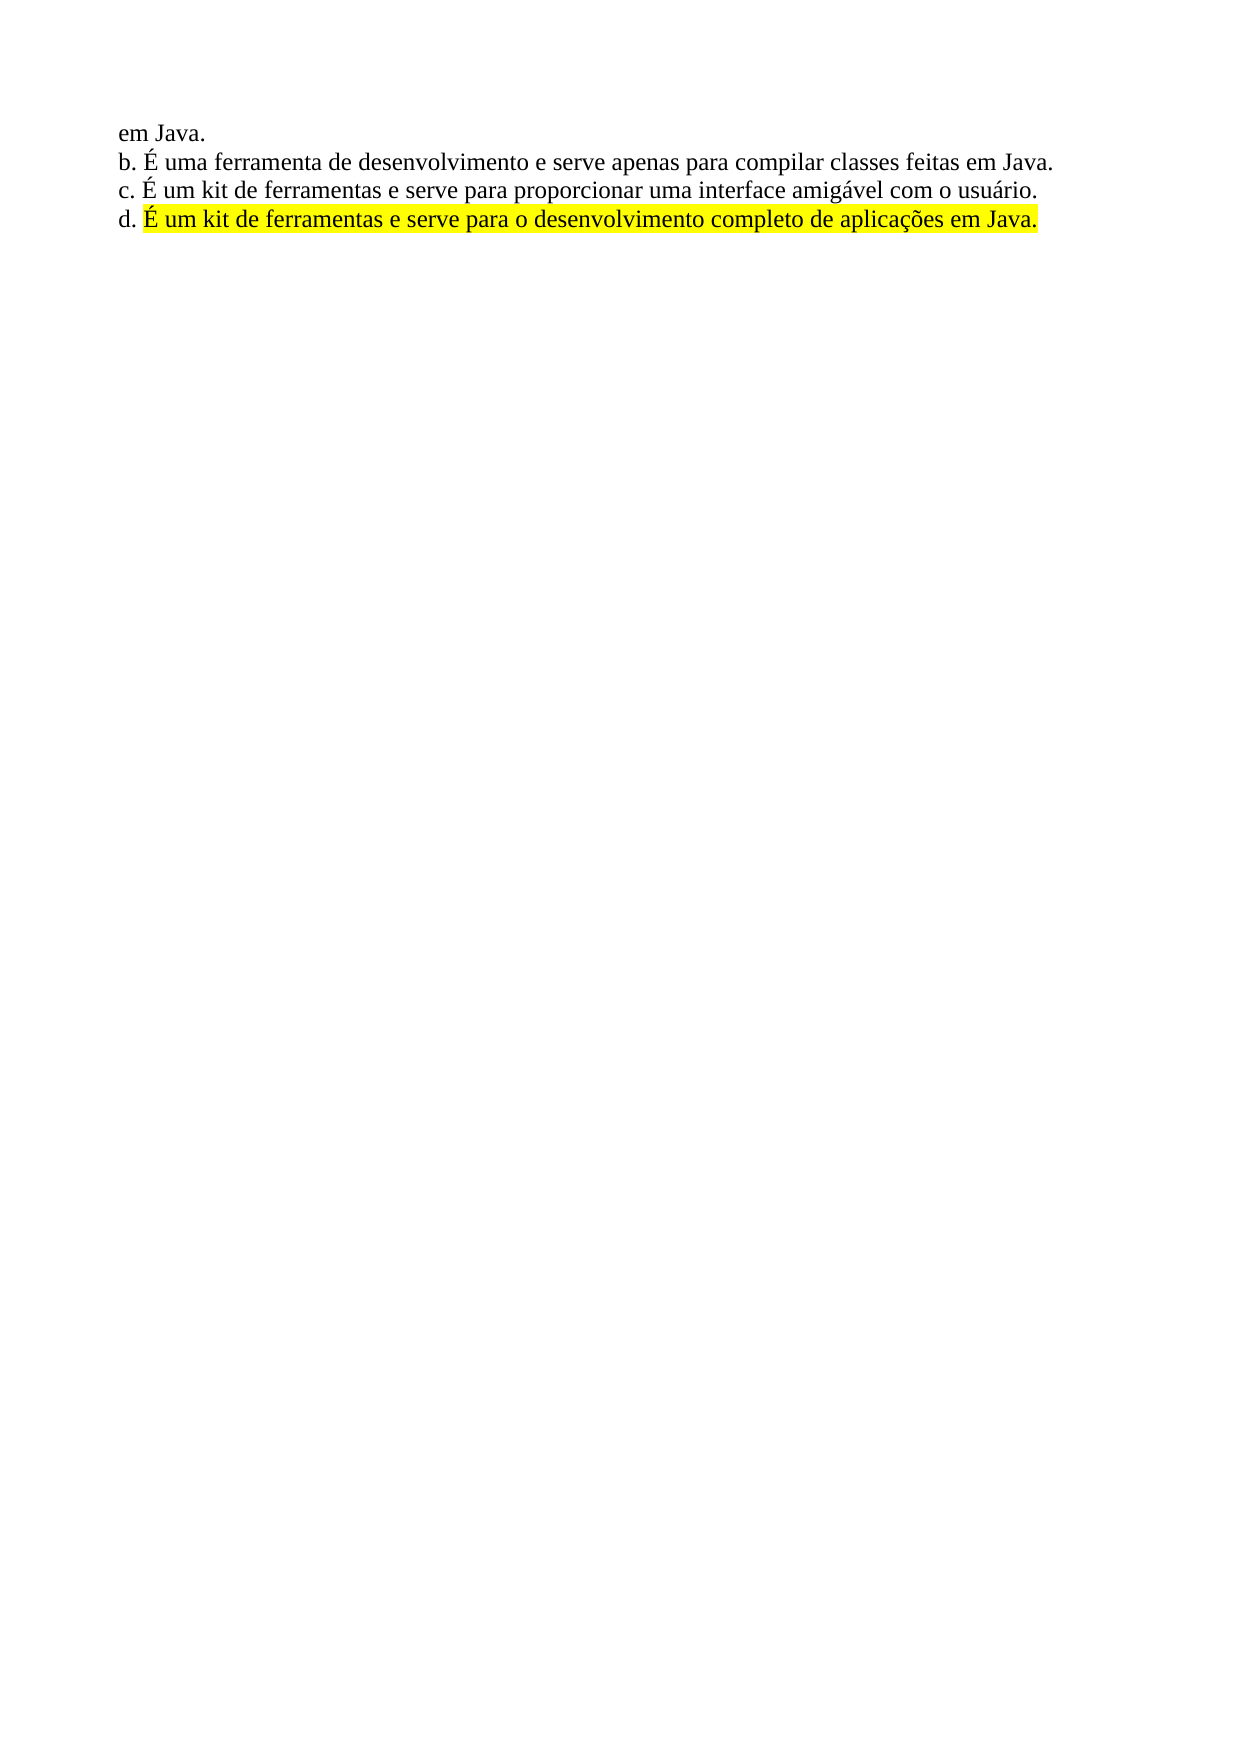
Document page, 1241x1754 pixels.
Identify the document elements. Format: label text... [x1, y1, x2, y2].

text d. É um kit de ferramentas e serve para o desenvolvimento completo de aplicações em Java. [118, 204, 1122, 233]
text b. É uma ferramenta de desenvolvimento e serve apenas para compilar classes feitas em Java. [118, 147, 1122, 176]
text em Java. [118, 118, 1122, 147]
text c. É um kit de ferramentas e serve para proporcionar uma interface amigável com o usuário. [118, 176, 1122, 204]
